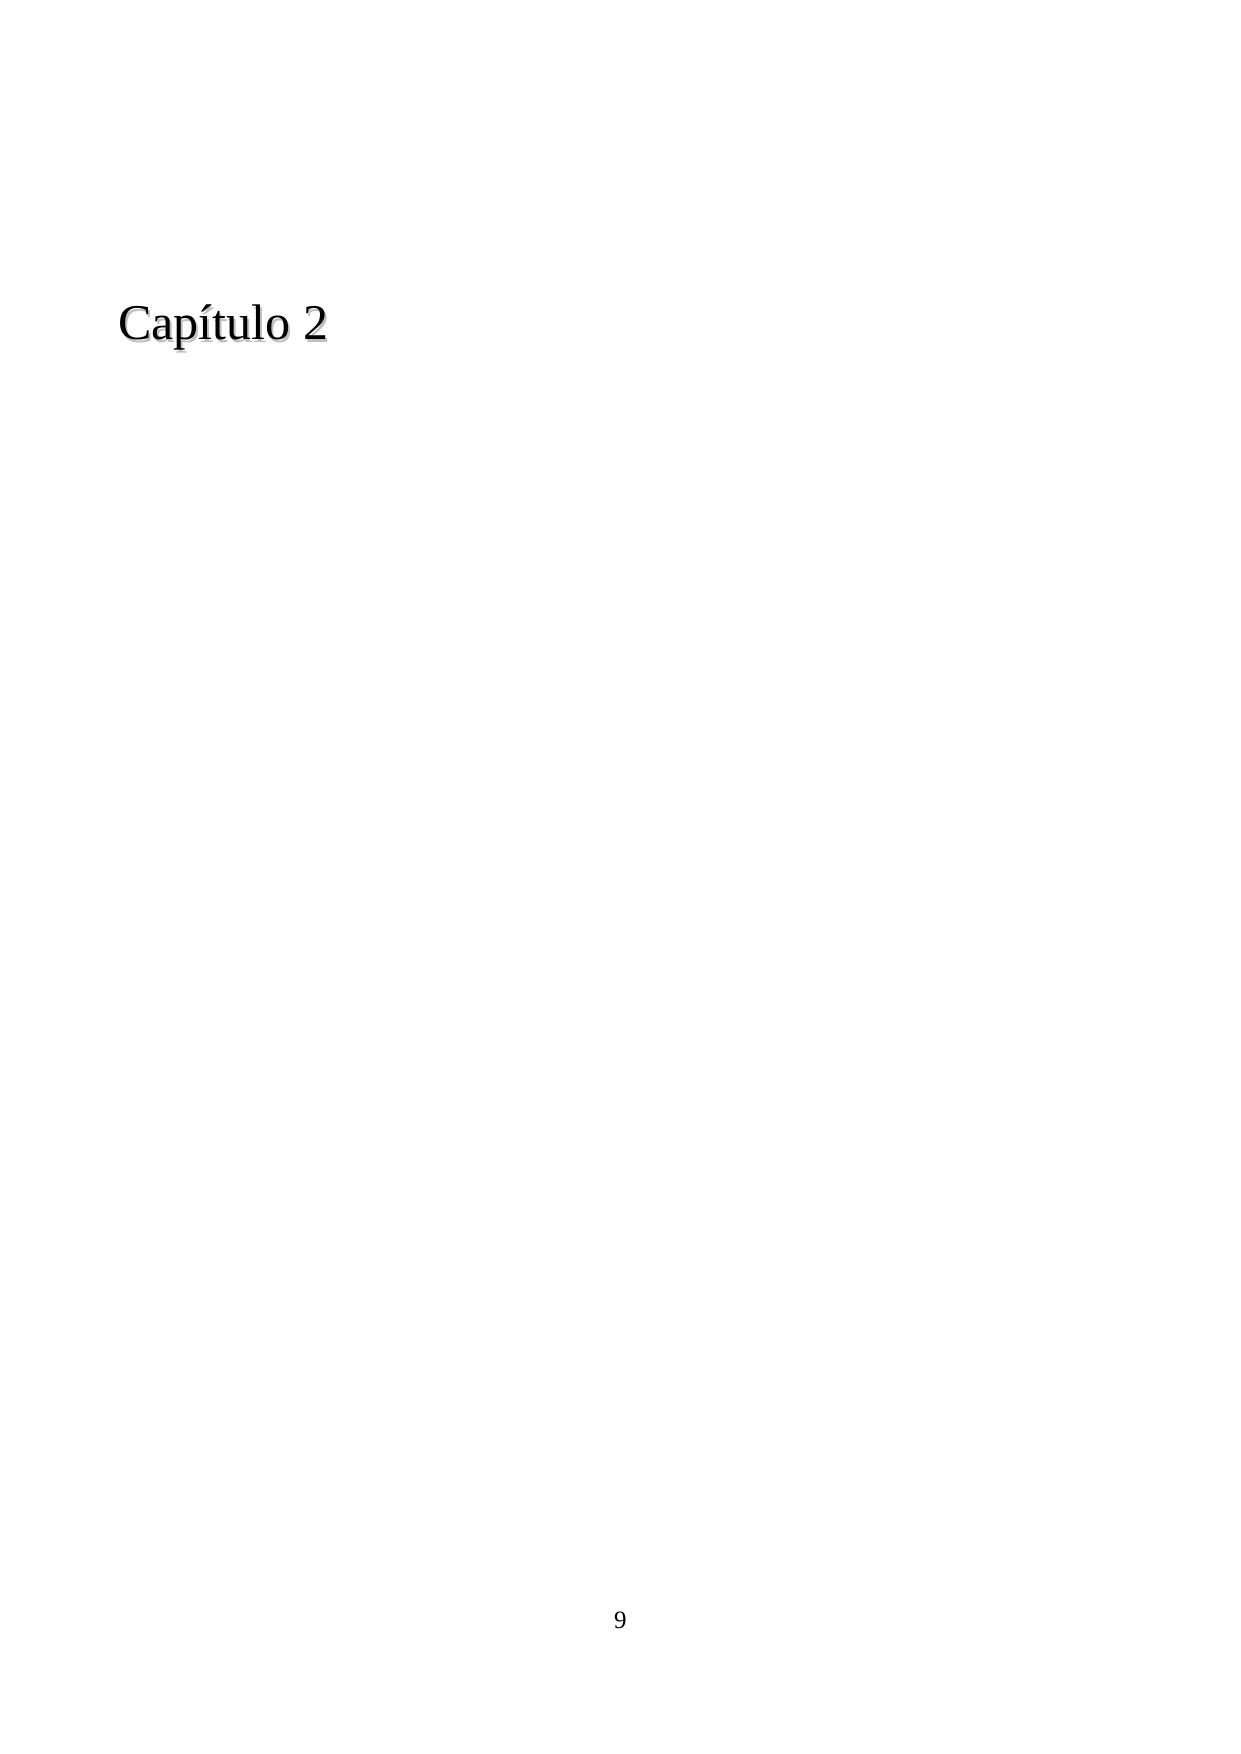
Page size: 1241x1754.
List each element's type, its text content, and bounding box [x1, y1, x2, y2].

text Capítulo 2 [118, 295, 1122, 351]
